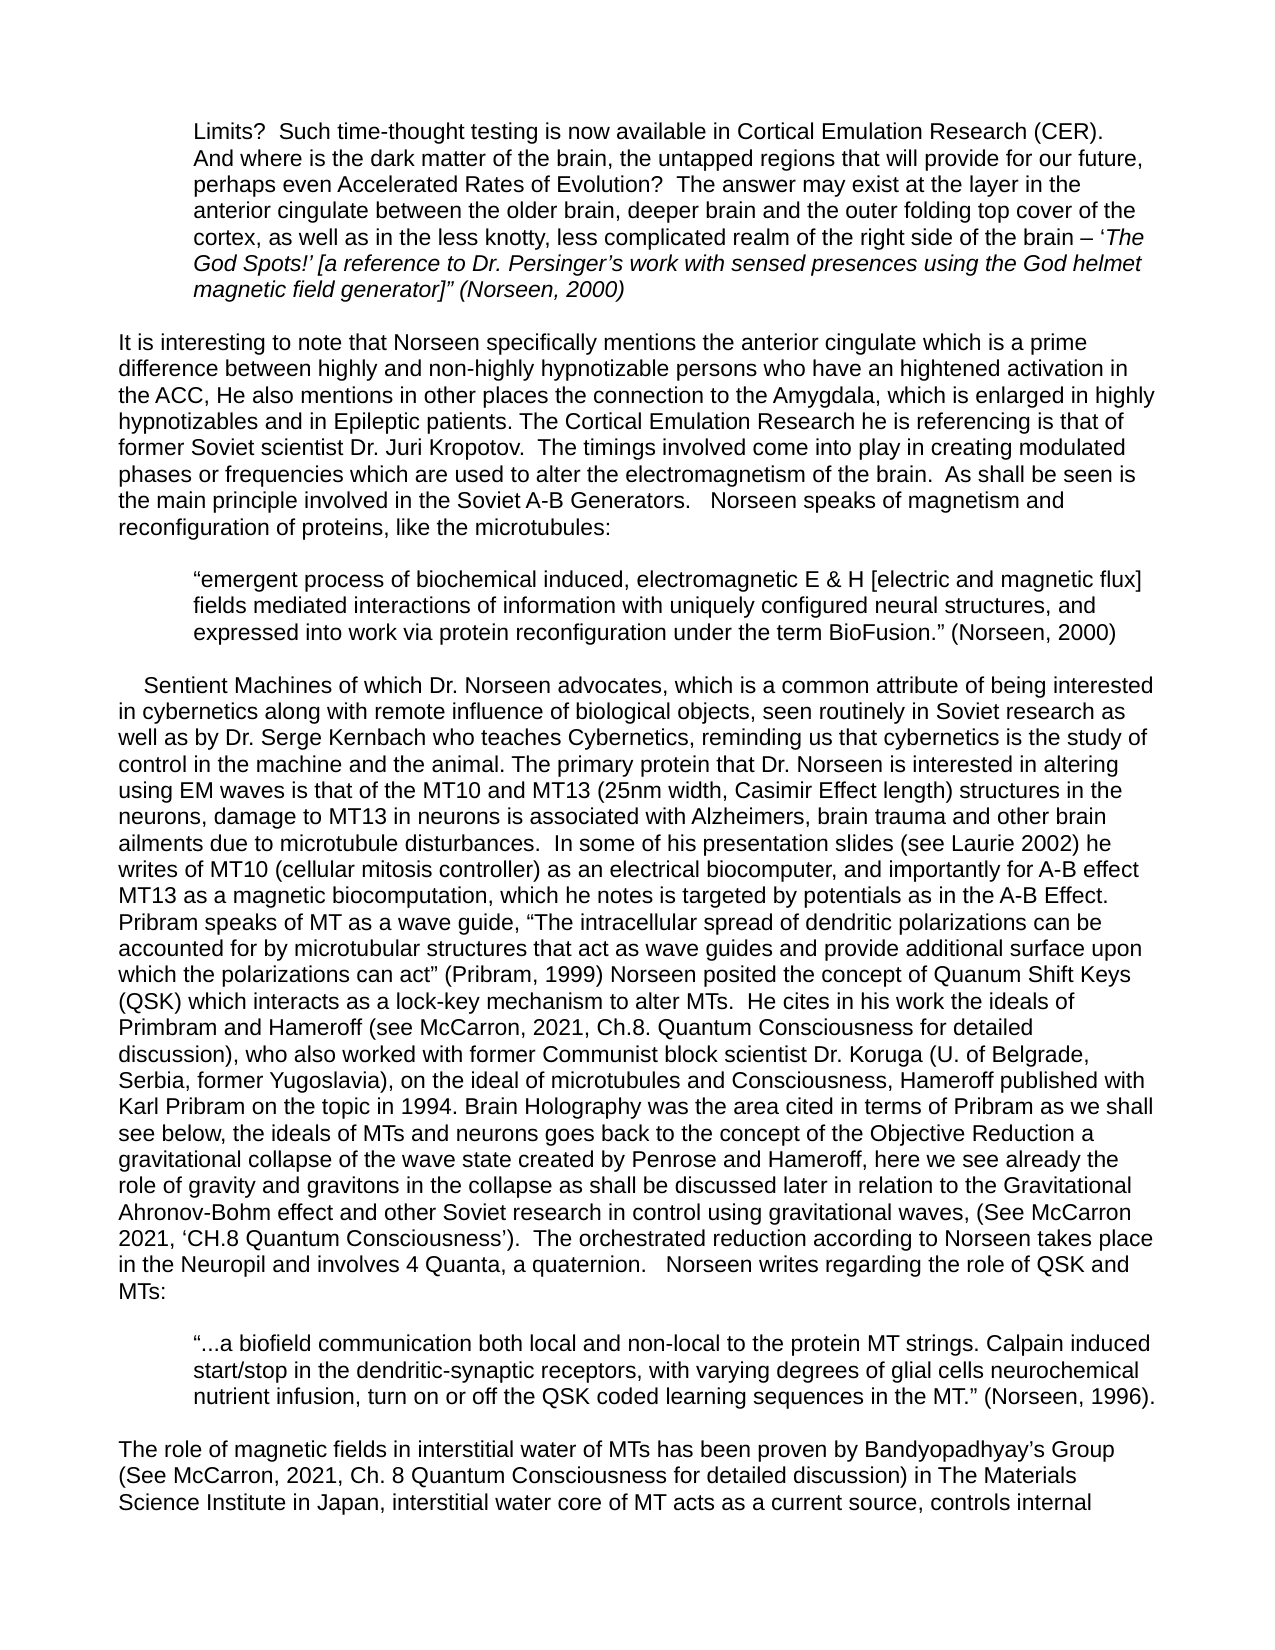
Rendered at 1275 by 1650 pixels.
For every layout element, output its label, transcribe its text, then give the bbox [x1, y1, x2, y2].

text Limits? Such time-thought testing is now available in Cortical Emulation Research (CER). And where is the dark matter of the brain, the untapped regions that will provide for our future, perhaps even Accelerated Rates of Evolution? The answer may exist at the layer in the anterior cingulate between the older brain, deeper brain and the outer folding top cover of the cortex, as well as in the less knotty, less complicated realm of the right side of the brain – ‘The God Spots!’ [a reference to Dr. Persinger’s work with sensed presences using the God helmet magnetic field generator]” (Norseen, 2000) [193, 118, 1157, 303]
text It is interesting to note that Norseen specifically mentions the anterior cingulate which is a prime difference between highly and non-highly hypnotizable persons who have an hightened activation in the ACC, He also mentions in other places the connection to the Amygdala, which is enlarged in highly hypnotizables and in Epileptic patients. The Cortical Emulation Research he is referencing is that of former Soviet scientist Dr. Juri Kropotov. The timings involved come into play in creating modulated phases or frequencies which are used to alter the electromagnetism of the brain. As shall be seen is the main principle involved in the Soviet A-B Generators. Norseen speaks of magnetism and reconfiguration of proteins, like the microtubules: [118, 329, 1157, 540]
text “...a biofield communication both local and non-local to the protein MT strings. Calpain induced start/stop in the dendritic-synaptic receptors, with varying degrees of glial cells neurochemical nutrient infusion, turn on or off the QSK coded learning sequences in the MT.” (Norseen, 1996). [193, 1330, 1157, 1409]
text Sentient Machines of which Dr. Norseen advocates, which is a common attribute of being interested in cybernetics along with remote influence of biological objects, seen routinely in Soviet research as well as by Dr. Serge Kernbach who teaches Cybernetics, reminding us that cybernetics is the study of control in the machine and the animal. The primary protein that Dr. Norseen is interested in altering using EM waves is that of the MT10 and MT13 (25nm width, Casimir Effect length) structures in the neurons, damage to MT13 in neurons is associated with Alzheimers, brain trauma and other brain ailments due to microtubule disturbances. In some of his presentation slides (see Laurie 2002) he writes of MT10 (cellular mitosis controller) as an electrical biocomputer, and importantly for A-B effect MT13 as a magnetic biocomputation, which he notes is targeted by potentials as in the A-B Effect. Pribram speaks of MT as a wave guide, “The intracellular spread of dendritic polarizations can be accounted for by microtubular structures that act as wave guides and provide additional surface upon which the polarizations can act” (Pribram, 1999) Norseen posited the concept of Quanum Shift Keys (QSK) which interacts as a lock-key mechanism to alter MTs. He cites in his work the ideals of Primbram and Hameroff (see McCarron, 2021, Ch.8. Quantum Consciousness for detailed discussion), who also worked with former Communist block scientist Dr. Koruga (U. of Belgrade, Serbia, former Yugoslavia), on the ideal of microtubules and Consciousness, Hameroff published with Karl Pribram on the topic in 1994. Brain Holography was the area cited in terms of Pribram as we shall see below, the ideals of MTs and neurons goes back to the concept of the Objective Reduction a gravitational collapse of the wave state created by Penrose and Hameroff, here we see already the role of gravity and gravitons in the collapse as shall be discussed later in relation to the Gravitational Ahronov-Bohm effect and other Soviet research in control using gravitational waves, (See McCarron 2021, ‘CH.8 Quantum Consciousness’). The orchestrated reduction according to Norseen takes place in the Neuropil and involves 4 Quanta, a quaternion. Norseen writes regarding the role of QSK and MTs: [118, 672, 1157, 1304]
text The role of magnetic fields in interstitial water of MTs has been proven by Bandyopadhyay’s Group (See McCarron, 2021, Ch. 8 Quantum Consciousness for detailed discussion) in The Materials Science Institute in Japan, interstitial water core of MT acts as a current source, controls internal [118, 1436, 1157, 1515]
text “emergent process of biochemical induced, electromagnetic E & H [electric and magnetic flux] fields mediated interactions of information with uniquely configured neural structures, and expressed into work via protein reconfiguration under the term BioFusion.” (Norseen, 2000) [193, 566, 1157, 645]
